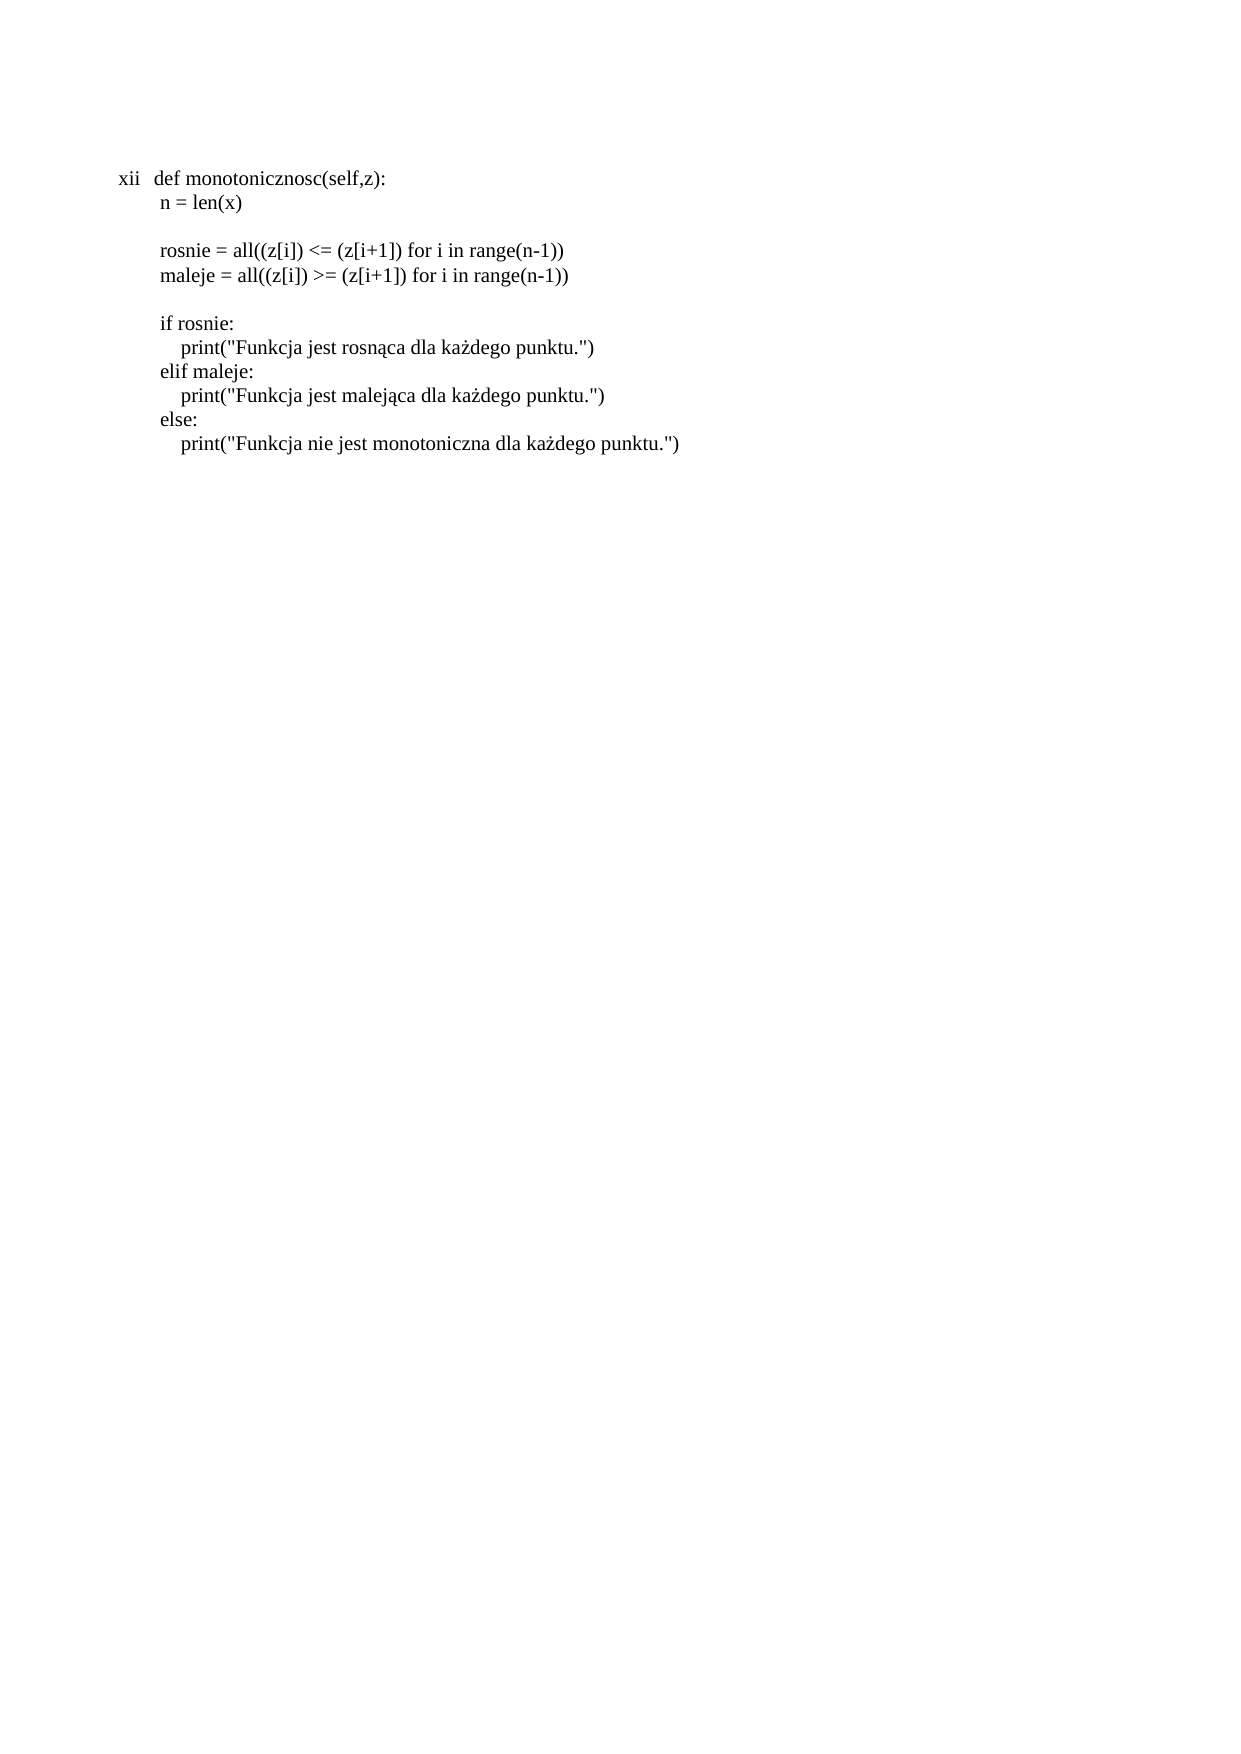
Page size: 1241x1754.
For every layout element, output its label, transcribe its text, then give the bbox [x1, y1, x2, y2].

text print("Funkcja jest malejąca dla każdego punktu.") [118, 383, 1122, 407]
text elif maleje: [118, 359, 1122, 383]
text maleje = all((z[i]) >= (z[i+1]) for i in range(n-1)) [118, 262, 1122, 287]
text else: [118, 407, 1122, 431]
text if rosnie: [118, 311, 1122, 335]
text print("Funkcja nie jest monotoniczna dla każdego punktu.") [118, 431, 1122, 455]
text def monotonicznosc(self,z): [118, 166, 1122, 190]
text print("Funkcja jest rosnąca dla każdego punktu.") [118, 335, 1122, 359]
text rosnie = all((z[i]) <= (z[i+1]) for i in range(n-1)) [118, 238, 1122, 262]
text n = len(x) [118, 190, 1122, 214]
